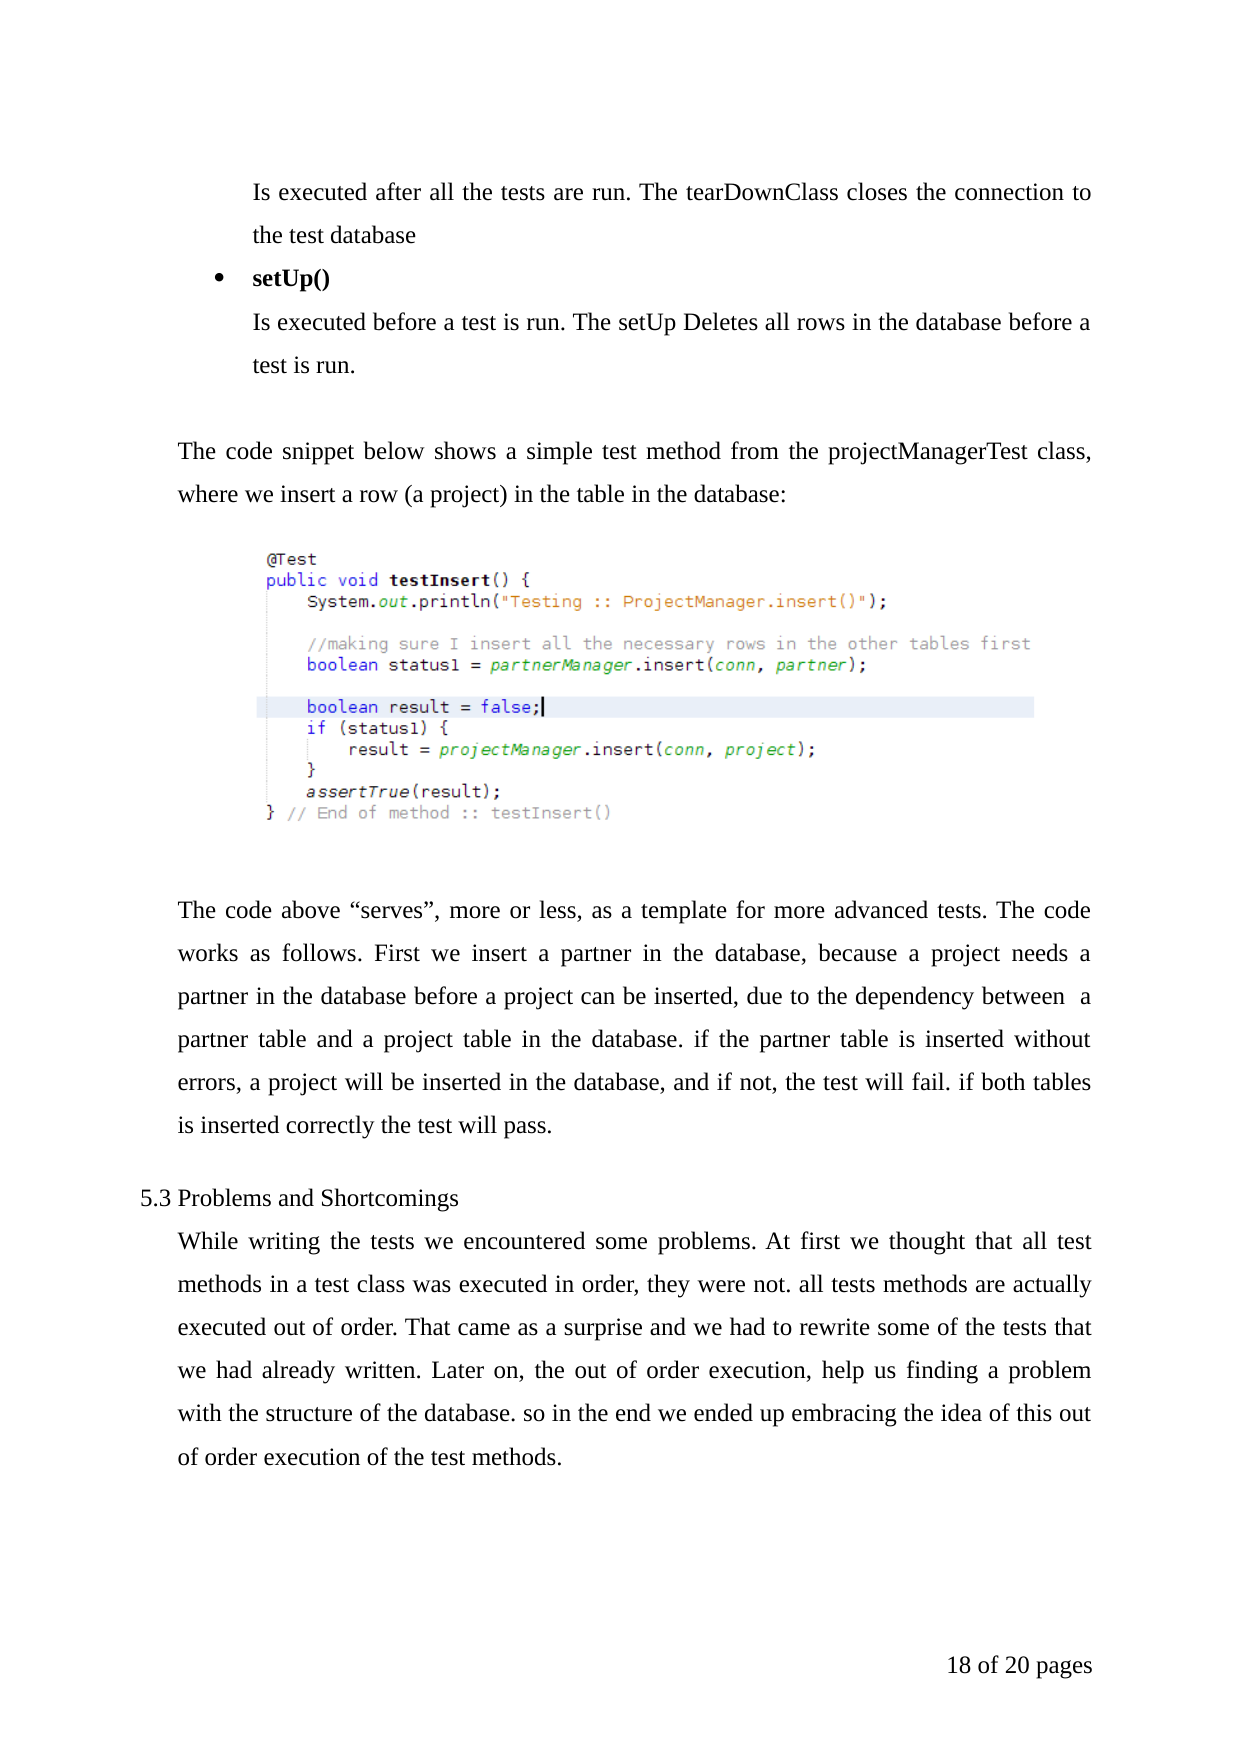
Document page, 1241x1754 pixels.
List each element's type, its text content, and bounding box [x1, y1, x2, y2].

list setUp() [215, 263, 1093, 292]
list Is executed after all the tests are run. The tearDownClass closes the connection to the test database [215, 177, 1093, 249]
picture [256, 550, 1035, 836]
text While writing the tests we encountered some problems. At first we thought that all test methods in a test class was executed in order, they were not. all tests methods are actually executed out of order. That came as a surprise and we had to rewrite some of the tests that we had already written. Later on, the out of order execution, help us finding a problem with the structure of the database. so in the end we ended up embracing the idea of this out of order execution of the test methods. [177, 1226, 1093, 1470]
text The code snippet below shows a simple test method from the projectManagerTest class, where we insert a row (a project) in the table in the database: [177, 436, 1093, 508]
subtitle Problems and Shortcomings [177, 1183, 1093, 1212]
list Is executed before a test is run. The setUp Deletes all rows in the database before a test is run. [215, 307, 1093, 378]
text The code above “serves”, more or less, as a template for more advanced tests. The code works as follows. First we insert a partner in the database, because a project needs a partner in the database before a project can be inserted, due to the dependency between a partner table and a project table in the database. if the partner table is inserted without errors, a project will be inserted in the database, and if not, the test will fail. if both tables is inserted correctly the test will pass. [177, 895, 1093, 1139]
